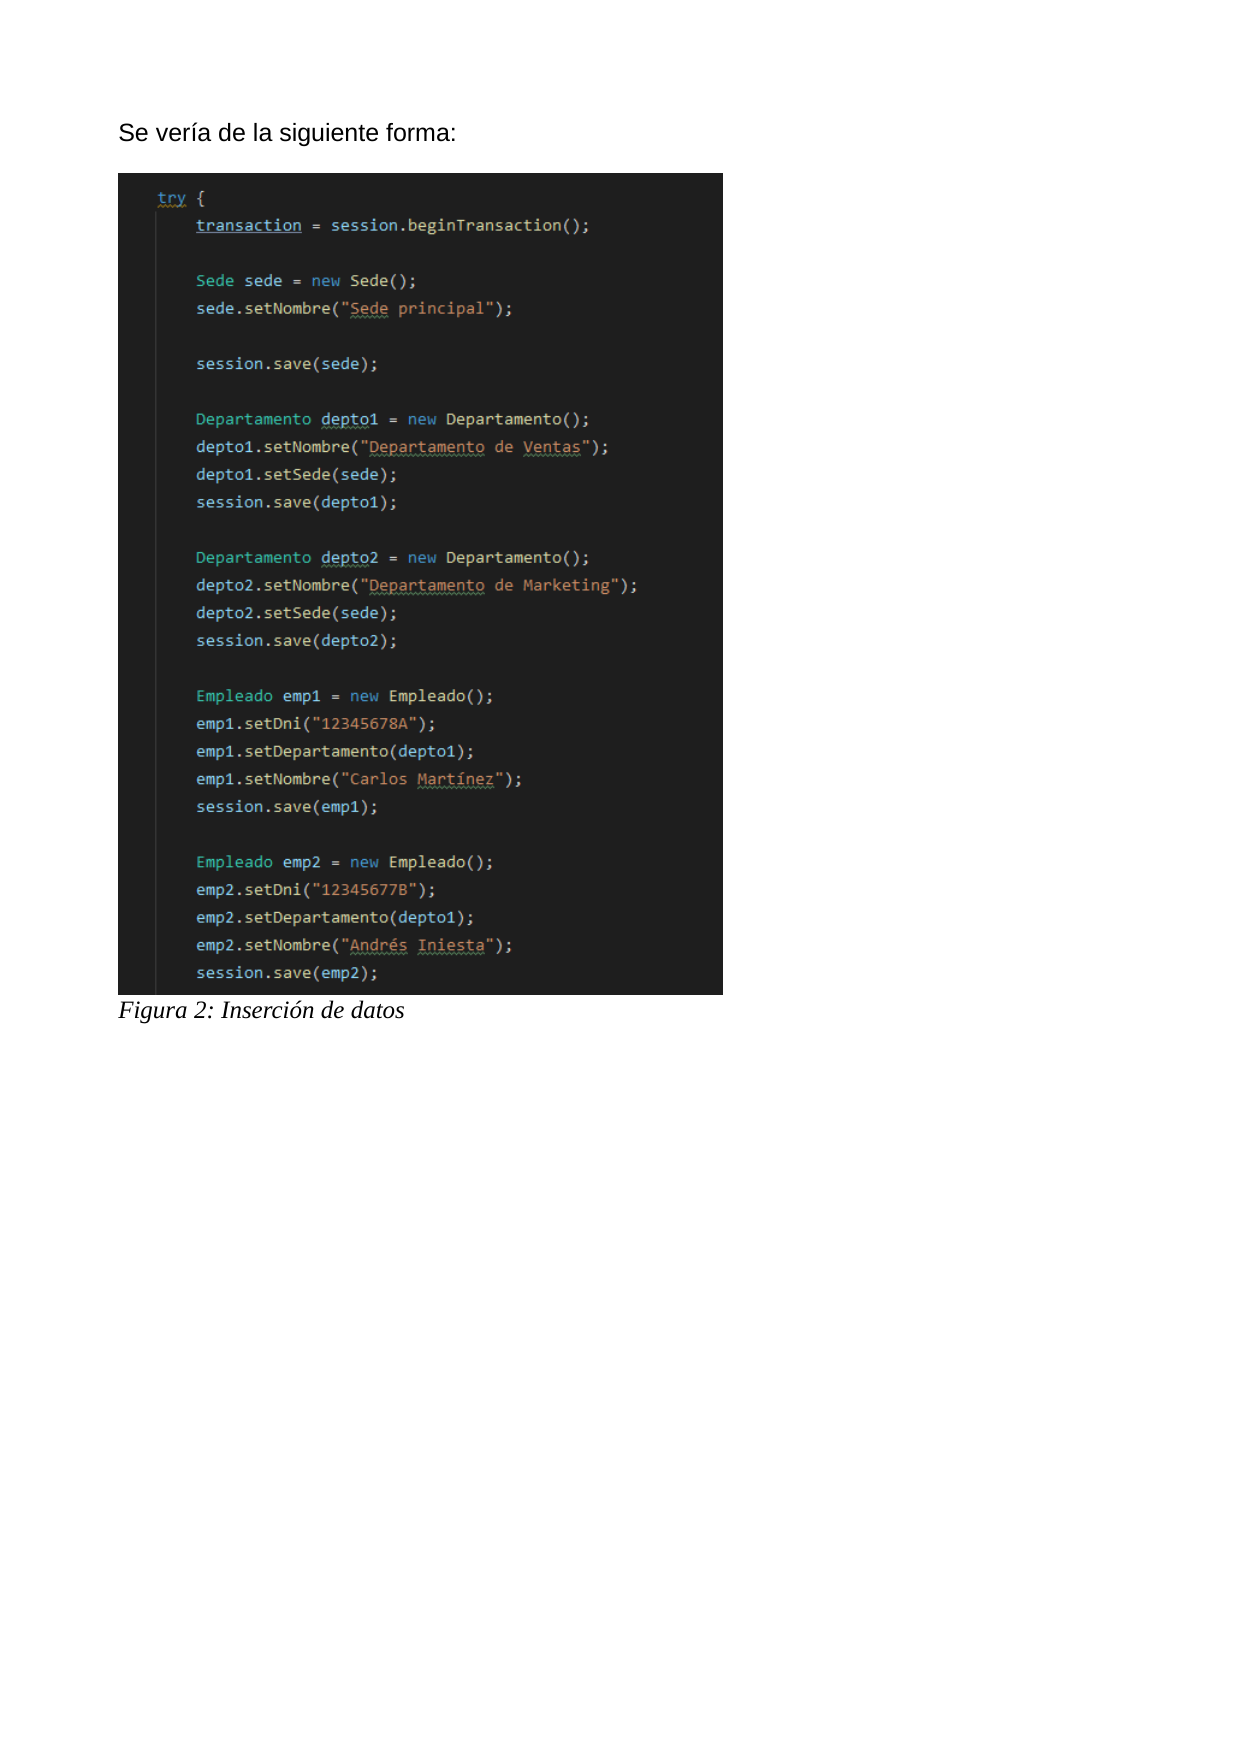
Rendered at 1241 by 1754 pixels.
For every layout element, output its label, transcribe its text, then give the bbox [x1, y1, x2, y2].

text Se vería de la siguiente forma: [118, 118, 1122, 147]
picture [118, 173, 723, 995]
text Figura 2: Inserción de datos [118, 995, 723, 1024]
